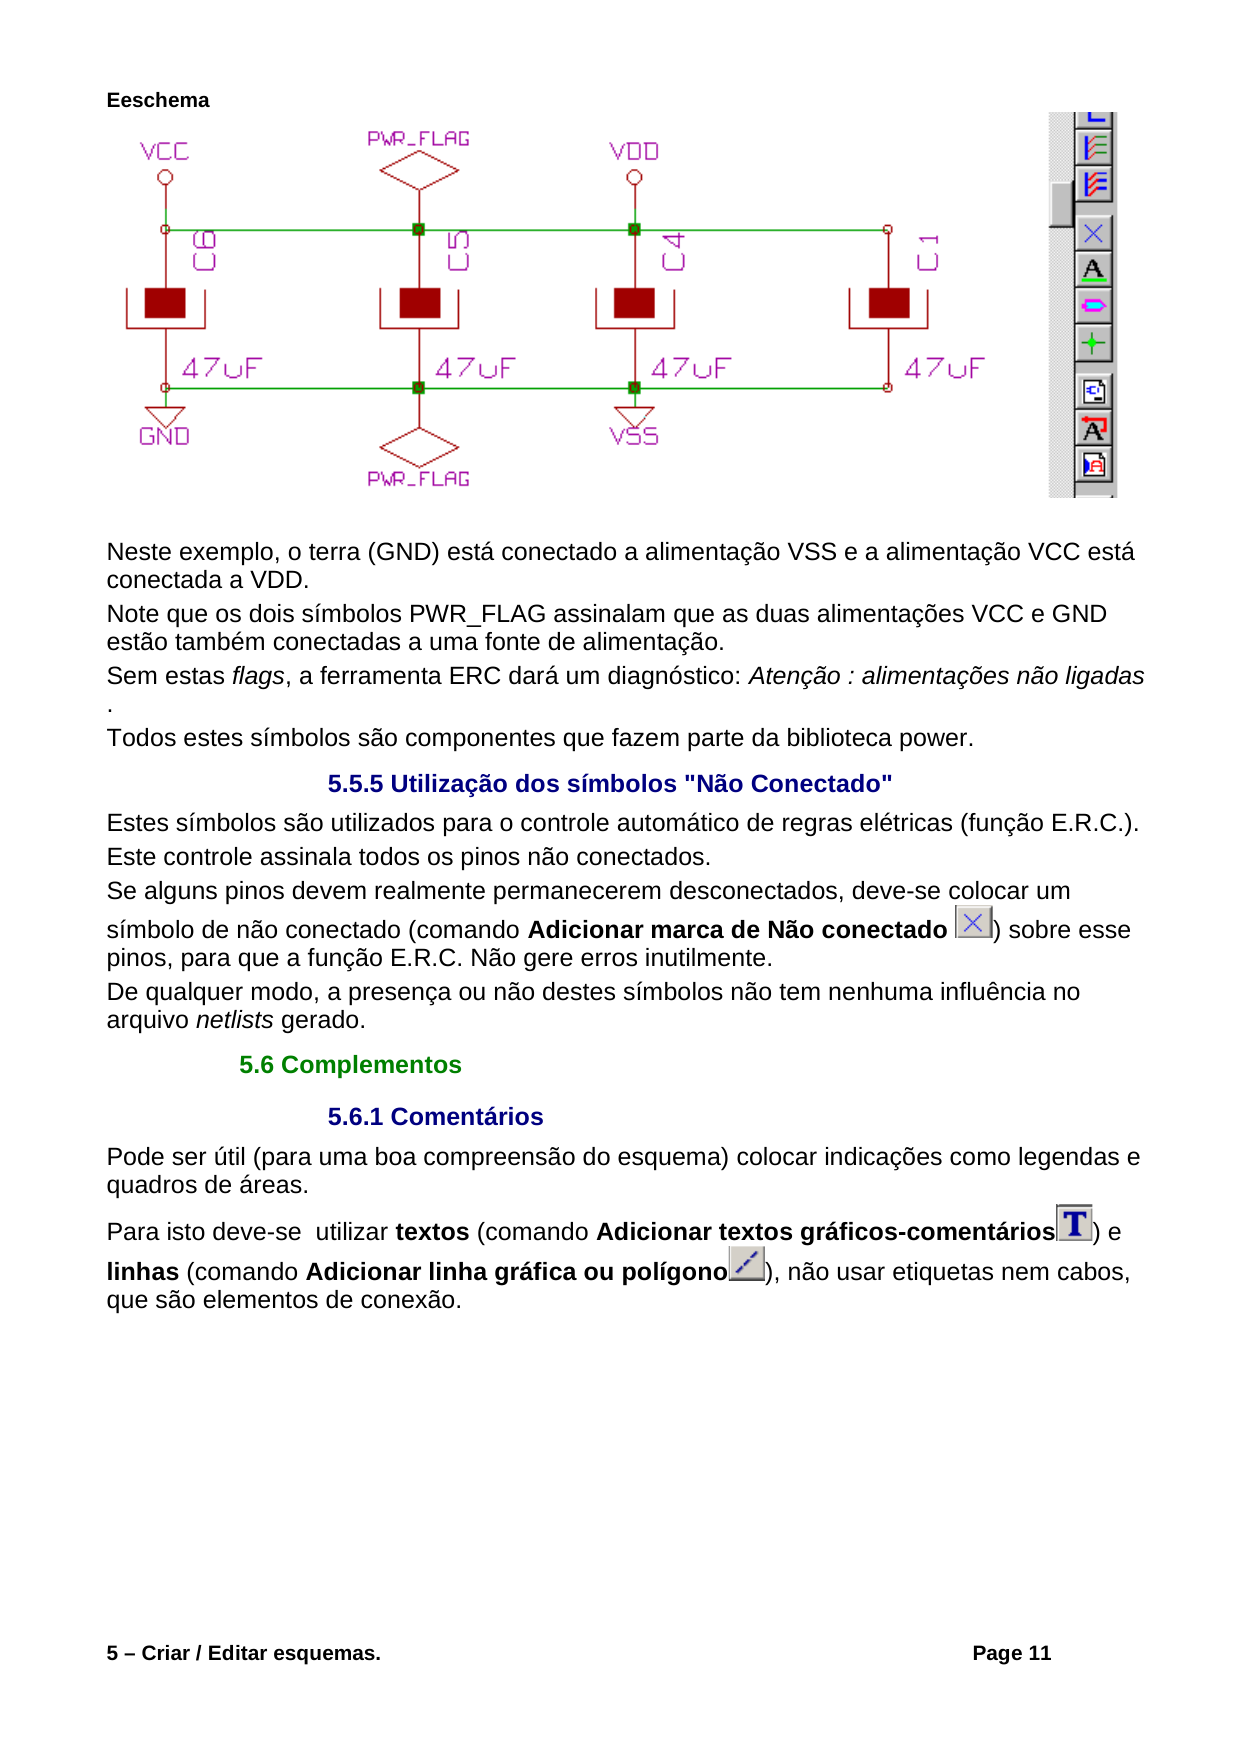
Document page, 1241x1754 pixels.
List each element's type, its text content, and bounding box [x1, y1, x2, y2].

text Se alguns pinos devem realmente permanecerem desconectados, deve-se colocar um símbolo de não conectado (comando Adicionar marca de Não conectado ) sobre esse pinos, para que a função E.R.C. Não gere erros inutilmente. [106, 877, 1151, 972]
text De qualquer modo, a presença ou não destes símbolos não tem nenhuma influência no arquivo netlists gerado. [106, 977, 1151, 1033]
text Este controle assinala todos os pinos não conectados. [106, 843, 1151, 871]
subtitle 5.5.5 Utilização dos símbolos "Não Conectado" [180, 769, 1151, 797]
text Note que os dois símbolos PWR_FLAG assinalam que as duas alimentações VCC e GND estão também conectadas a uma fonte de alimentação. [106, 600, 1151, 656]
picture [1056, 1204, 1093, 1241]
subtitle 5.6.1 Comentários [180, 1103, 1151, 1131]
text Pode ser útil (para uma boa compreensão do esquema) colocar indicações como legendas e quadros de áreas. [106, 1143, 1151, 1199]
text Sem estas flags, a ferramenta ERC dará um diagnóstico: Atenção : alimentações não ligadas . [106, 662, 1151, 718]
picture [955, 905, 993, 938]
subtitle 5.6 Complementos [92, 1051, 1151, 1079]
text Para isto deve-se utilizar textos (comando Adicionar textos gráficos-comentários) e linhas (comando Adicionar linha gráfica ou polígono), não usar etiquetas nem cabos, que são elementos de conexão. [106, 1204, 1151, 1314]
text Estes símbolos são utilizados para o controle automático de regras elétricas (função E.R.C.). [106, 809, 1151, 837]
text Todos estes símbolos são componentes que fazem parte da biblioteca power. [106, 724, 1151, 752]
picture [728, 1246, 765, 1281]
text Neste exemplo, o terra (GND) está conectado a alimentação VSS e a alimentação VCC está conectada a VDD. [106, 538, 1151, 594]
